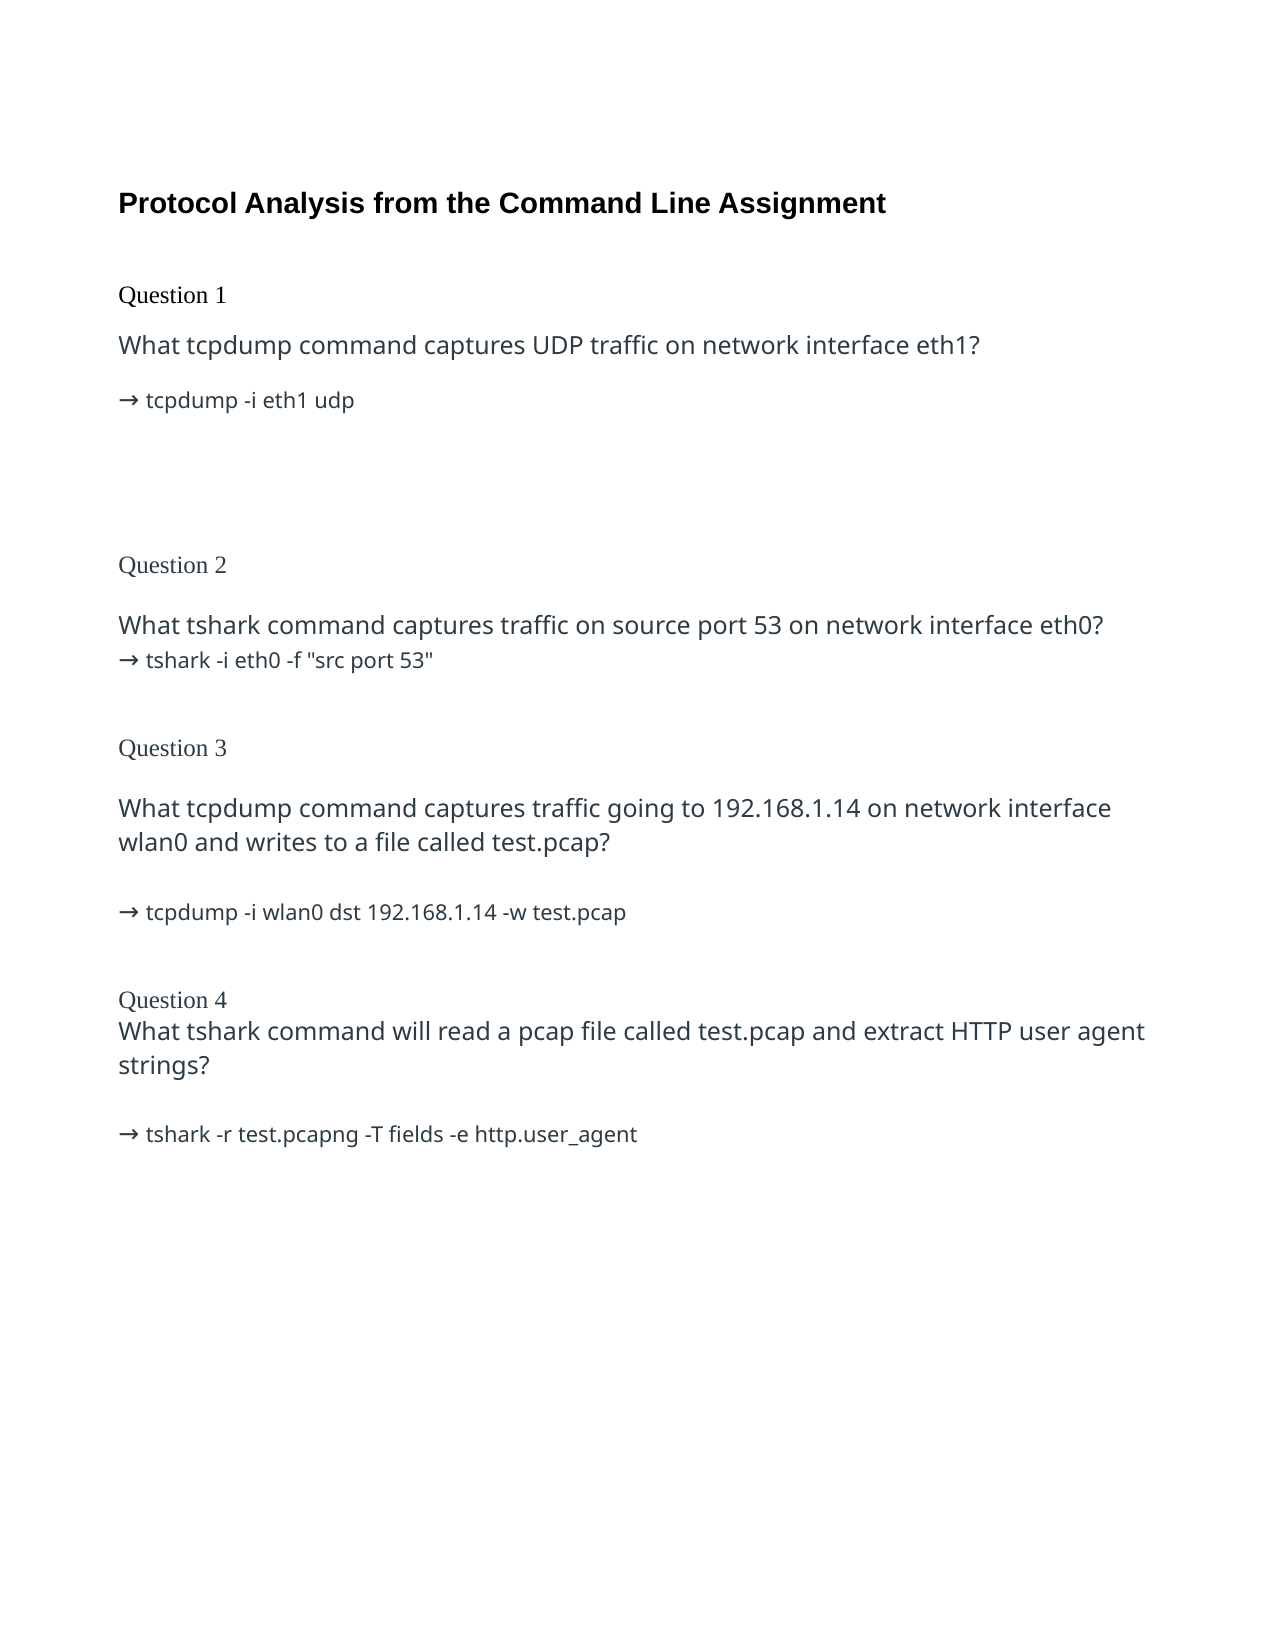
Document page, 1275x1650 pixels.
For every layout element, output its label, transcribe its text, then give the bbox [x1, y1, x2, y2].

text What tcpdump command captures UDP traffic on network interface eth1? [118, 328, 1157, 362]
text Question 3 [118, 733, 1157, 762]
text What tcpdump command captures traffic going to 192.168.1.14 on network interface wlan0 and writes to a file called test.pcap? [118, 791, 1157, 859]
text → tcpdump -i wlan0 dst 192.168.1.14 -w test.pcap [118, 893, 1157, 927]
text What tshark command will read a pcap file called test.pcap and extract HTTP user agent strings? [118, 1013, 1157, 1082]
text Question 2 [118, 550, 1157, 579]
text Question 4 [118, 985, 1157, 1013]
text → tshark -r test.pcapng -T fields -e http.user_agent [118, 1116, 1157, 1150]
subtitle Protocol Analysis from the Command Line Assignment [118, 186, 1157, 220]
text → tshark -i eth0 -f "src port 53" [118, 642, 1157, 676]
text Question 1 [118, 280, 1157, 309]
text What tshark command captures traffic on source port 53 on network interface eth0? [118, 608, 1157, 642]
text → tcpdump -i eth1 udp [118, 382, 1157, 416]
